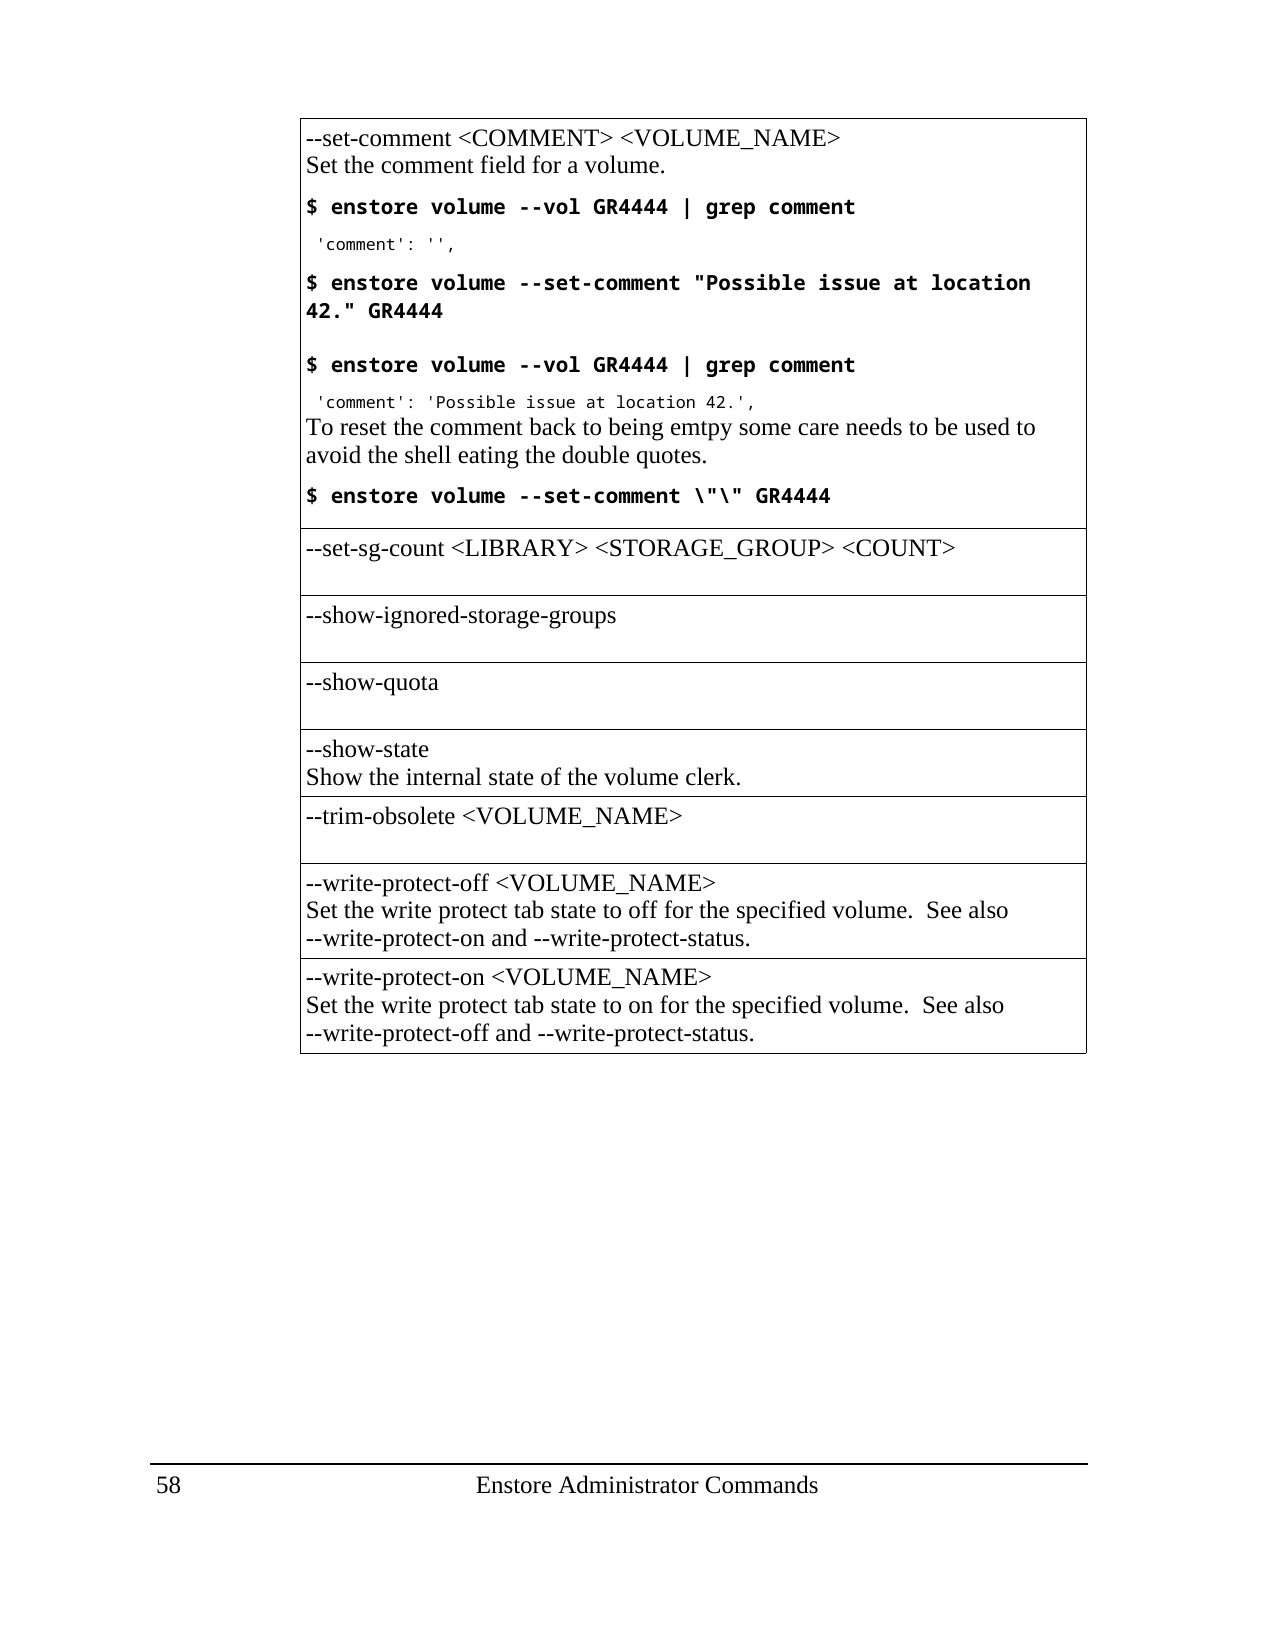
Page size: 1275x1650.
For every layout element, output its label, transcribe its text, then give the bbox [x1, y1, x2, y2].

table_cell --write-protect-on <VOLUME_NAME> Set the write protect tab state to on for the specified volume. See also ‑‑write‑protect‑off and ‑‑write‑protect‑status. [301, 959, 1086, 1052]
table_cell --write-protect-off <VOLUME_NAME> Set the write protect tab state to off for the specified volume. See also ‑‑write‑protect‑on and ‑‑write‑protect‑status. [301, 864, 1086, 958]
table_cell --set-comment <COMMENT> <VOLUME_NAME> Set the comment field for a volume. $ enstore volume --vol GR4444 | grep comment 'comment': '', $ enstore volume --set-comment "Possible issue at location 42." GR4444 $ enstore volume --vol GR4444 | grep comment 'comment': 'Possible issue at location 42.', To reset the comment back to being emtpy some care needs to be used to avoid the shell eating the double quotes. $ enstore volume --set-comment \"\" GR4444 [301, 119, 1086, 528]
table_cell --trim-obsolete <VOLUME_NAME> [301, 797, 1086, 863]
table_cell --show-ignored-storage-groups [301, 596, 1086, 662]
table_cell --show-quota [301, 663, 1086, 729]
table_cell --set-sg-count <LIBRARY> <STORAGE_GROUP> <COUNT> [301, 529, 1086, 595]
table_cell --show-state Show the internal state of the volume clerk. [301, 730, 1086, 796]
